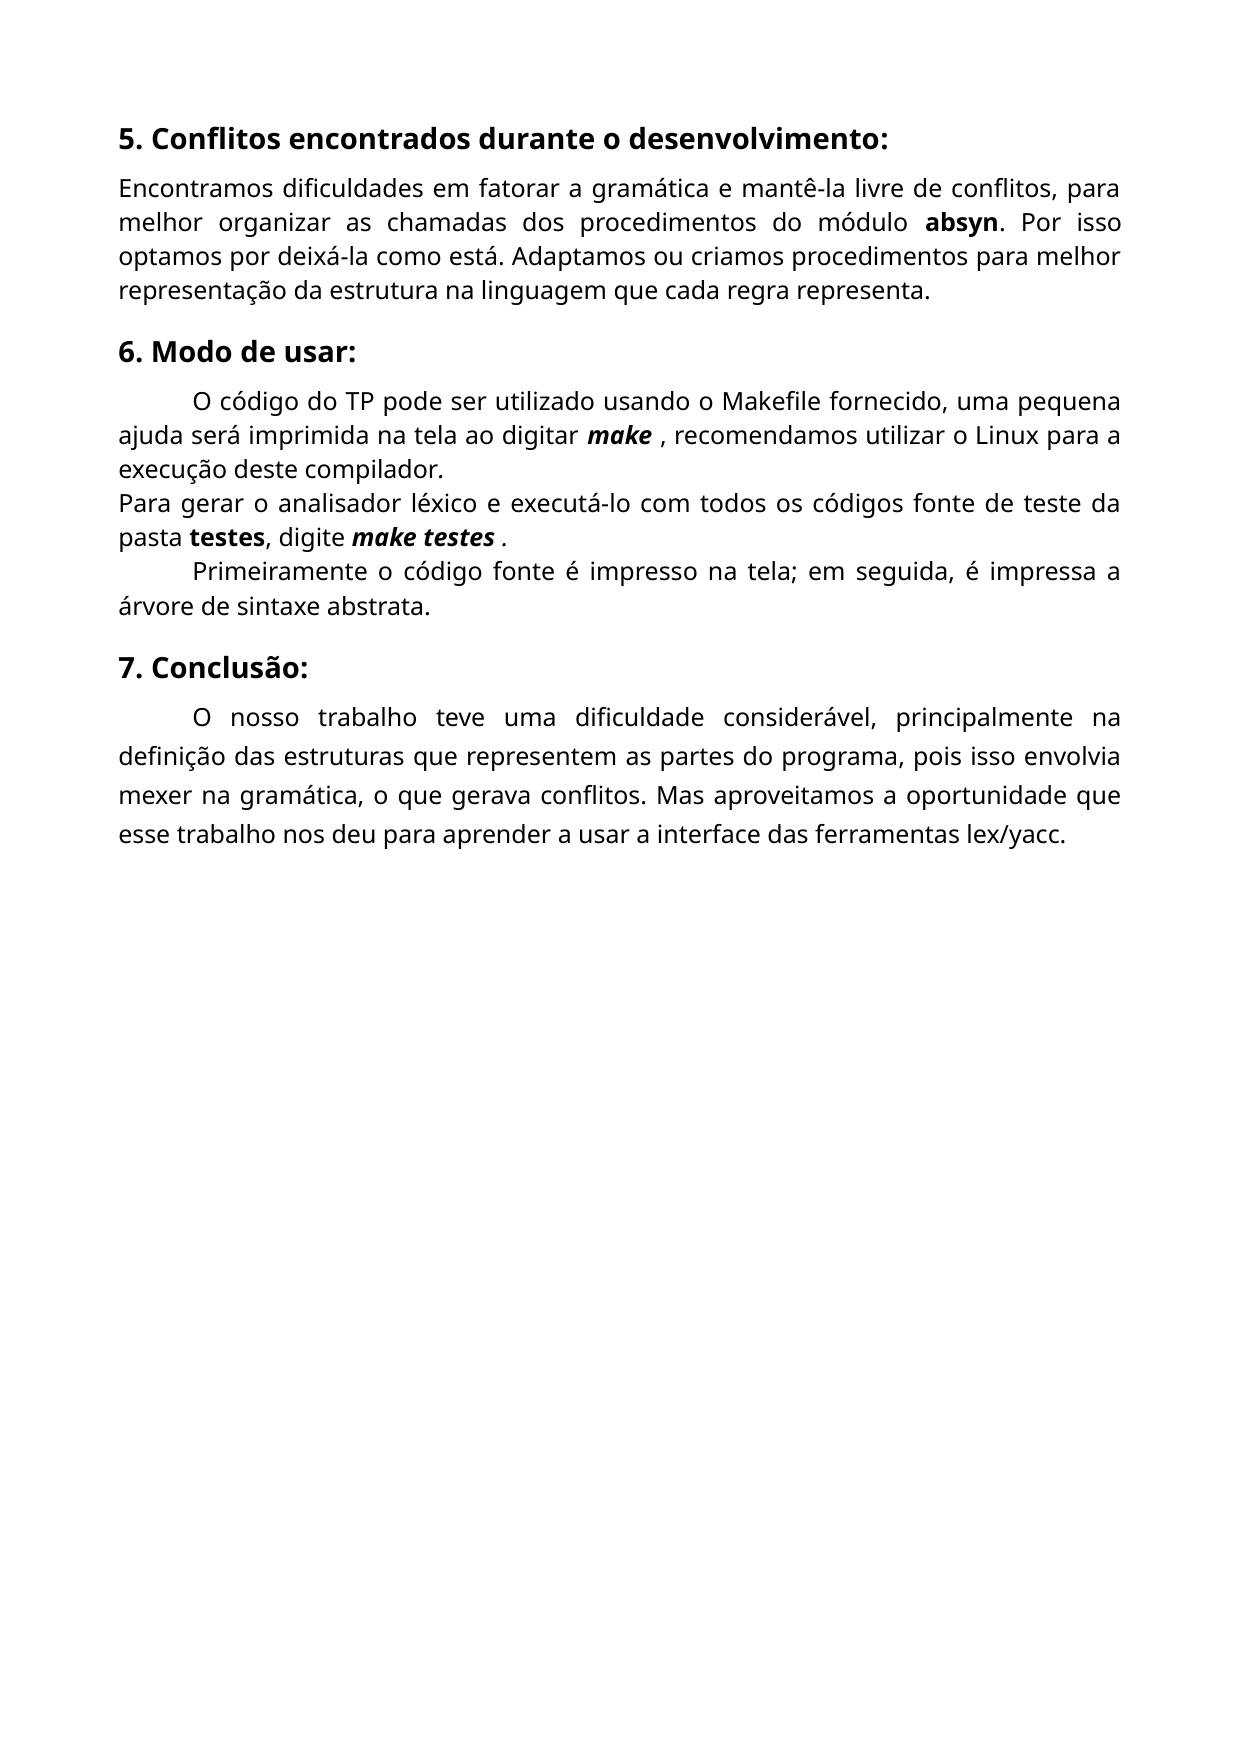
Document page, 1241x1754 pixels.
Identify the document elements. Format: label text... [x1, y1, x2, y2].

text O nosso trabalho teve uma dificuldade considerável, principalmente na definição das estruturas que representem as partes do programa, pois isso envolvia mexer na gramática, o que gerava conflitos. Mas aproveitamos a oportunidade que esse trabalho nos deu para aprender a usar a interface das ferramentas lex/yacc. [118, 699, 1122, 851]
subtitle 6. Modo de usar: [118, 332, 1122, 371]
text Encontramos dificuldades em fatorar a gramática e mantê-la livre de conflitos, para melhor organizar as chamadas dos procedimentos do módulo absyn. Por isso optamos por deixá-la como está. Adaptamos ou criamos procedimentos para melhor representação da estrutura na linguagem que cada regra representa. [118, 170, 1122, 307]
text Para gerar o analisador léxico e executá-lo com todos os códigos fonte de teste da pasta testes, digite make testes . [118, 486, 1122, 554]
text Primeiramente o código fonte é impresso na tela; em seguida, é impressa a árvore de sintaxe abstrata. [118, 554, 1122, 622]
subtitle 5. Conflitos encontrados durante o desenvolvimento: [118, 118, 1122, 158]
subtitle 7. Conclusão: [118, 647, 1122, 687]
text O código do TP pode ser utilizado usando o Makefile fornecido, uma pequena ajuda será imprimida na tela ao digitar make , recomendamos utilizar o Linux para a execução deste compilador. [118, 384, 1122, 486]
